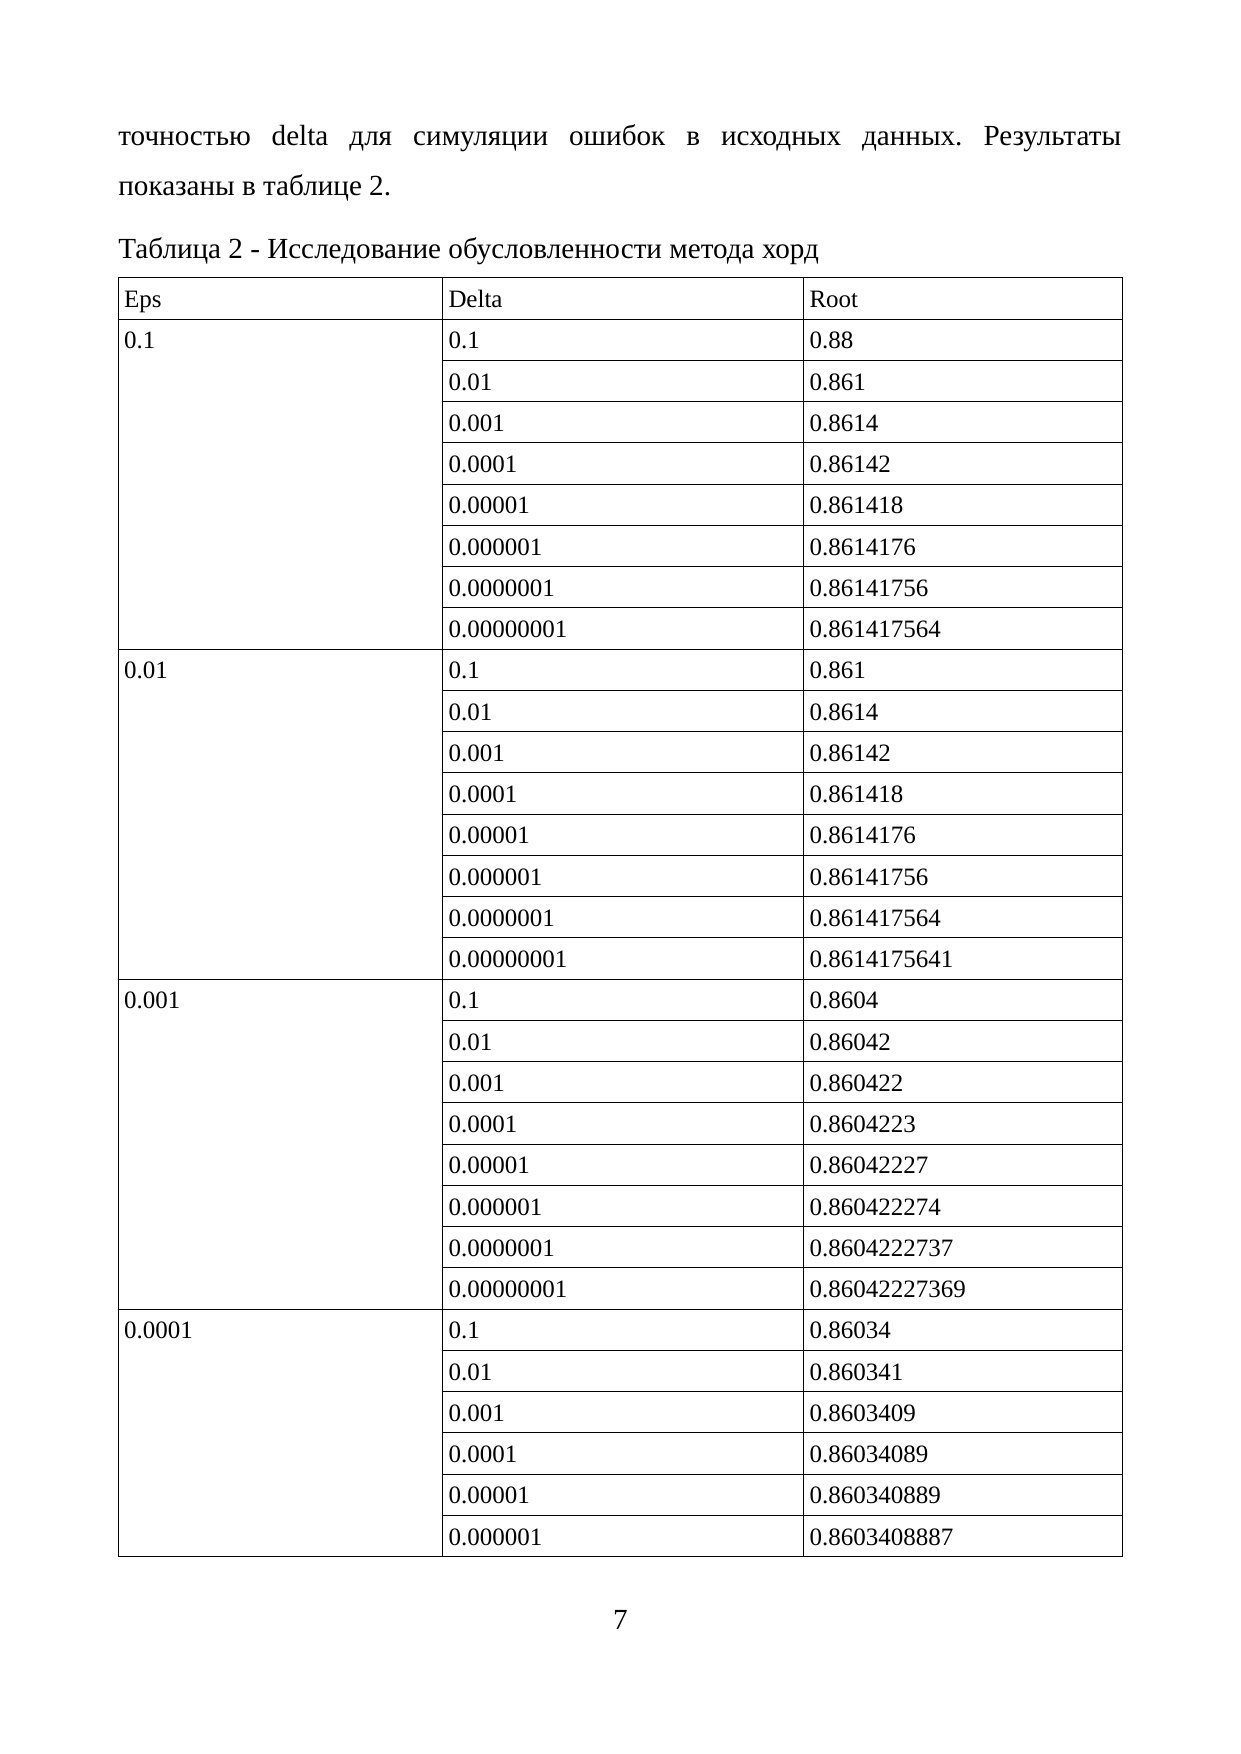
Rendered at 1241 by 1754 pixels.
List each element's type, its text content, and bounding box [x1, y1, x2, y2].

table_cell 0.01 [443, 1351, 803, 1391]
table_cell 0.00001 [443, 1145, 803, 1185]
table_cell 0.0000001 [443, 567, 803, 607]
table_cell 0.86034 [804, 1310, 1122, 1350]
table_cell 0.0001 [443, 1433, 803, 1473]
table_cell 0.00000001 [443, 608, 803, 648]
table_cell 0.861418 [804, 485, 1122, 525]
table_cell 0.86142 [804, 732, 1122, 772]
table_cell 0.86141756 [804, 856, 1122, 896]
table_cell 0.001 [119, 980, 442, 1308]
table_cell 0.8614175641 [804, 938, 1122, 978]
table_cell 0.000001 [443, 1516, 803, 1556]
table_cell 0.0000001 [443, 897, 803, 937]
table_cell 0.01 [443, 691, 803, 731]
table_cell 0.001 [443, 1062, 803, 1102]
table_cell 0.00000001 [443, 938, 803, 978]
table_cell 0.861 [804, 650, 1122, 690]
table_header Eps [119, 278, 442, 318]
table_cell 0.86042227369 [804, 1268, 1122, 1308]
table_cell 0.860341 [804, 1351, 1122, 1391]
text Таблица 2 - Исследование обусловленности метода хорд [118, 231, 1122, 265]
table_cell 0.001 [443, 1392, 803, 1432]
table_cell 0.8603409 [804, 1392, 1122, 1432]
table_cell 0.1 [443, 320, 803, 360]
table_cell 0.1 [443, 980, 803, 1020]
table_header Root [804, 278, 1122, 318]
table_cell 0.8614176 [804, 526, 1122, 566]
table_cell 0.860422274 [804, 1186, 1122, 1226]
table_cell 0.86141756 [804, 567, 1122, 607]
table_cell 0.00001 [443, 485, 803, 525]
table_cell 0.861417564 [804, 897, 1122, 937]
table_cell 0.000001 [443, 1186, 803, 1226]
table_cell 0.861 [804, 361, 1122, 401]
table_cell 0.01 [443, 1021, 803, 1061]
table_cell 0.1 [443, 1310, 803, 1350]
table_header Delta [443, 278, 803, 318]
table_cell 0.86042227 [804, 1145, 1122, 1185]
table_cell 0.8604223 [804, 1103, 1122, 1143]
text точностью delta для симуляции ошибок в исходных данных. Результаты показаны в таблице 2. [118, 118, 1122, 202]
table_cell 0.00000001 [443, 1268, 803, 1308]
table_cell 0.0001 [443, 773, 803, 813]
table_cell 0.860340889 [804, 1475, 1122, 1515]
table_cell 0.86142 [804, 443, 1122, 483]
table_cell 0.001 [443, 402, 803, 442]
table_cell 0.8614176 [804, 815, 1122, 855]
table_cell 0.001 [443, 732, 803, 772]
table_cell 0.0001 [119, 1310, 442, 1556]
table_cell 0.861418 [804, 773, 1122, 813]
table_cell 0.0000001 [443, 1227, 803, 1267]
table_cell 0.88 [804, 320, 1122, 360]
table_cell 0.8604 [804, 980, 1122, 1020]
table_cell 0.8604222737 [804, 1227, 1122, 1267]
table_cell 0.01 [443, 361, 803, 401]
table_cell 0.861417564 [804, 608, 1122, 648]
table_cell 0.1 [443, 650, 803, 690]
table_cell 0.0001 [443, 443, 803, 483]
table_cell 0.86042 [804, 1021, 1122, 1061]
table_cell 0.0001 [443, 1103, 803, 1143]
table_cell 0.000001 [443, 856, 803, 896]
table_cell 0.8603408887 [804, 1516, 1122, 1556]
table_cell 0.00001 [443, 815, 803, 855]
table_cell 0.00001 [443, 1475, 803, 1515]
table_cell 0.000001 [443, 526, 803, 566]
table_cell 0.01 [119, 650, 442, 978]
table_cell 0.86034089 [804, 1433, 1122, 1473]
table_cell 0.860422 [804, 1062, 1122, 1102]
table_cell 0.8614 [804, 402, 1122, 442]
table_cell 0.1 [119, 320, 442, 648]
table_cell 0.8614 [804, 691, 1122, 731]
